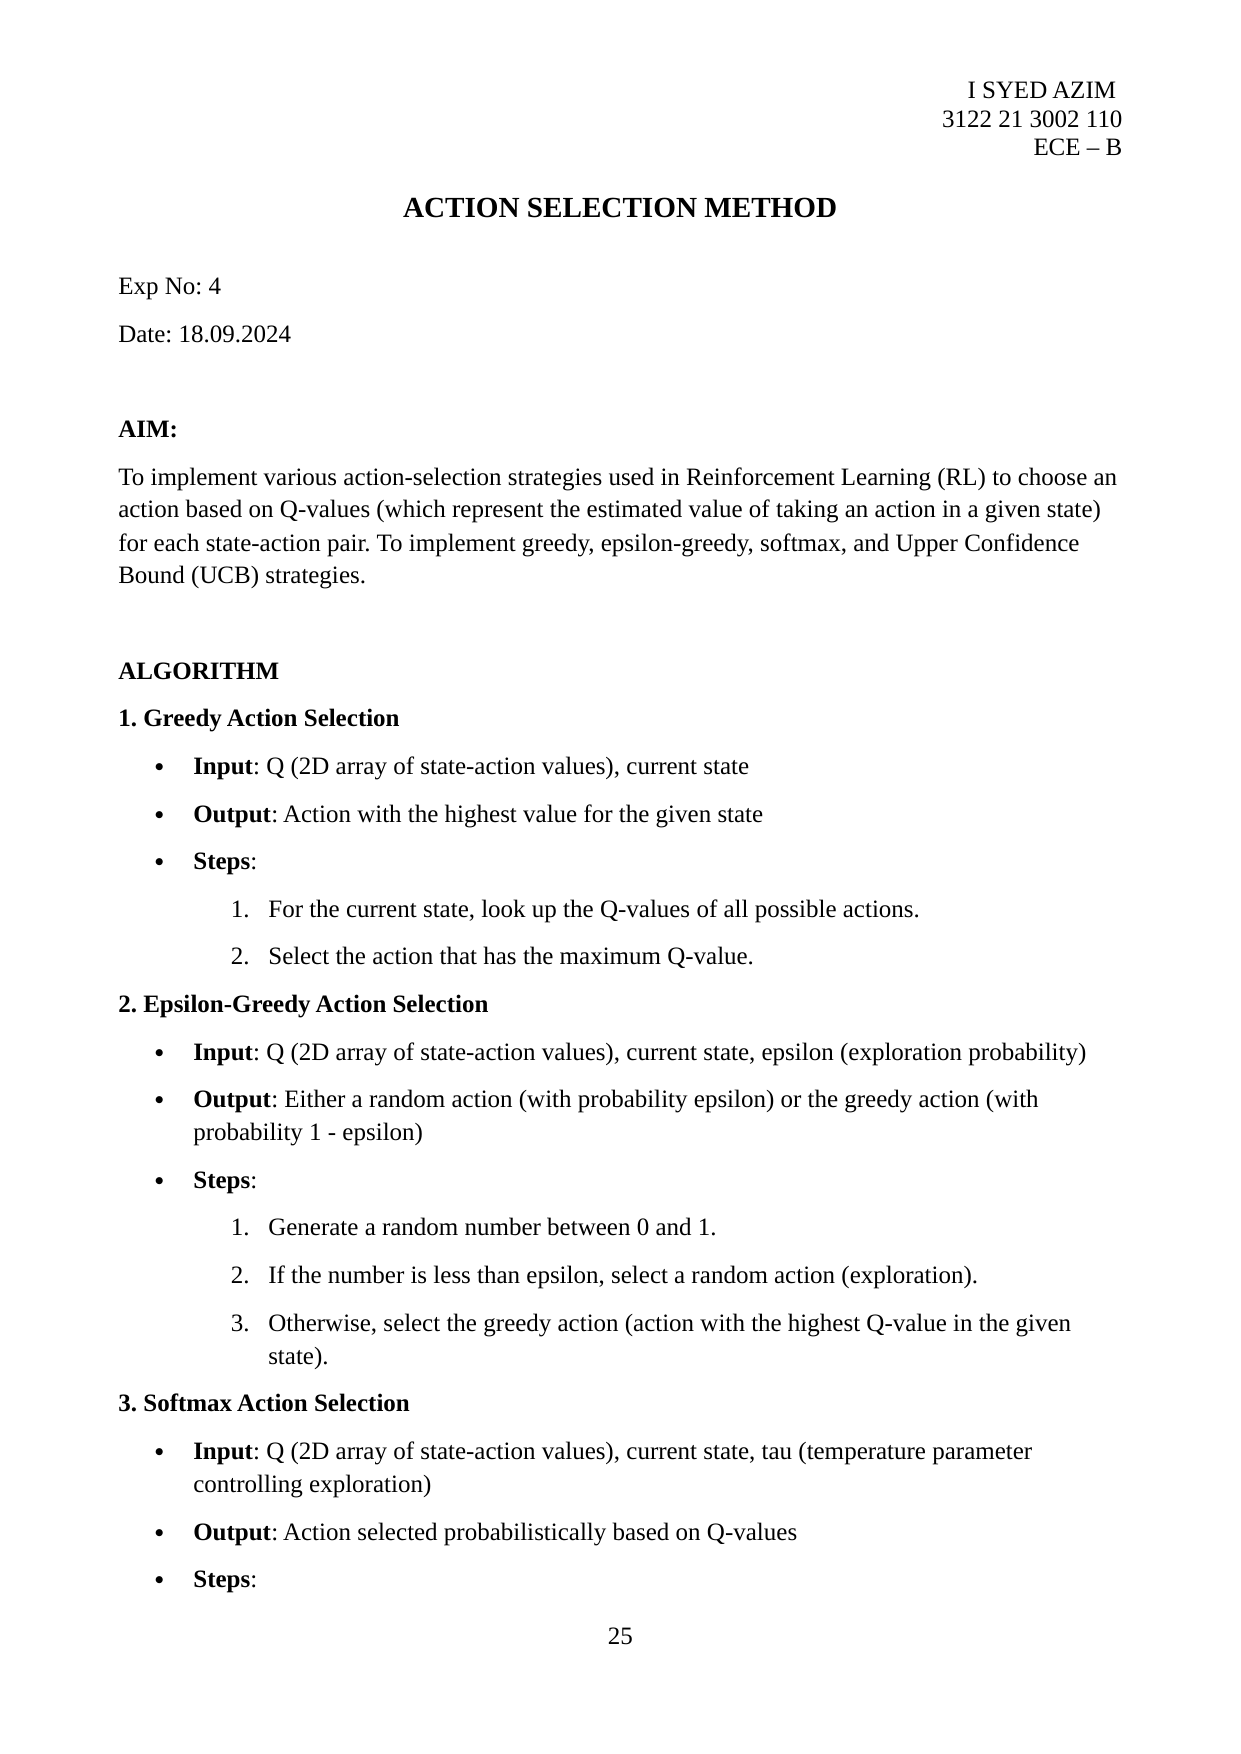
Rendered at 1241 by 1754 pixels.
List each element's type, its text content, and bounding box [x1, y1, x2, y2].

text 1. Greedy Action Selection [118, 703, 1122, 732]
list Steps: [156, 846, 1122, 875]
text 2. Epsilon-Greedy Action Selection [118, 989, 1122, 1018]
list Output: Action selected probabilistically based on Q-values [156, 1517, 1122, 1545]
text Exp No: 4 [118, 271, 1122, 300]
list Steps: [156, 1564, 1122, 1593]
list Input: Q (2D array of state-action values), current state, tau (temperature parameter controlling exploration) [156, 1436, 1122, 1498]
list Generate a random number between 0 and 1. [231, 1212, 1122, 1241]
text ALGORITHM [118, 656, 1122, 684]
text 3. Softmax Action Selection [118, 1388, 1122, 1417]
text Date: 18.09.2024 [118, 319, 1122, 347]
list If the number is less than epsilon, select a random action (exploration). [231, 1260, 1122, 1289]
list Otherwise, select the greedy action (action with the highest Q-value in the given state). [231, 1308, 1122, 1369]
list For the current state, look up the Q-values of all possible actions. [231, 894, 1122, 923]
subtitle ACTION SELECTION METHOD [118, 190, 1122, 223]
list Steps: [156, 1165, 1122, 1194]
text AIM: [118, 414, 1122, 443]
list Output: Action with the highest value for the given state [156, 799, 1122, 827]
list Input: Q (2D array of state-action values), current state, epsilon (exploration probability) [156, 1037, 1122, 1065]
list Input: Q (2D array of state-action values), current state [156, 751, 1122, 780]
text To implement various action-selection strategies used in Reinforcement Learning (RL) to choose an action based on Q-values (which represent the estimated value of taking an action in a given state) for each state-action pair. To implement greedy, epsilon-greedy, softmax, and Upper Confidence Bound (UCB) strategies. [118, 462, 1122, 589]
list Select the action that has the maximum Q-value. [231, 941, 1122, 970]
list Output: Either a random action (with probability epsilon) or the greedy action (with probability 1 - epsilon) [156, 1084, 1122, 1146]
